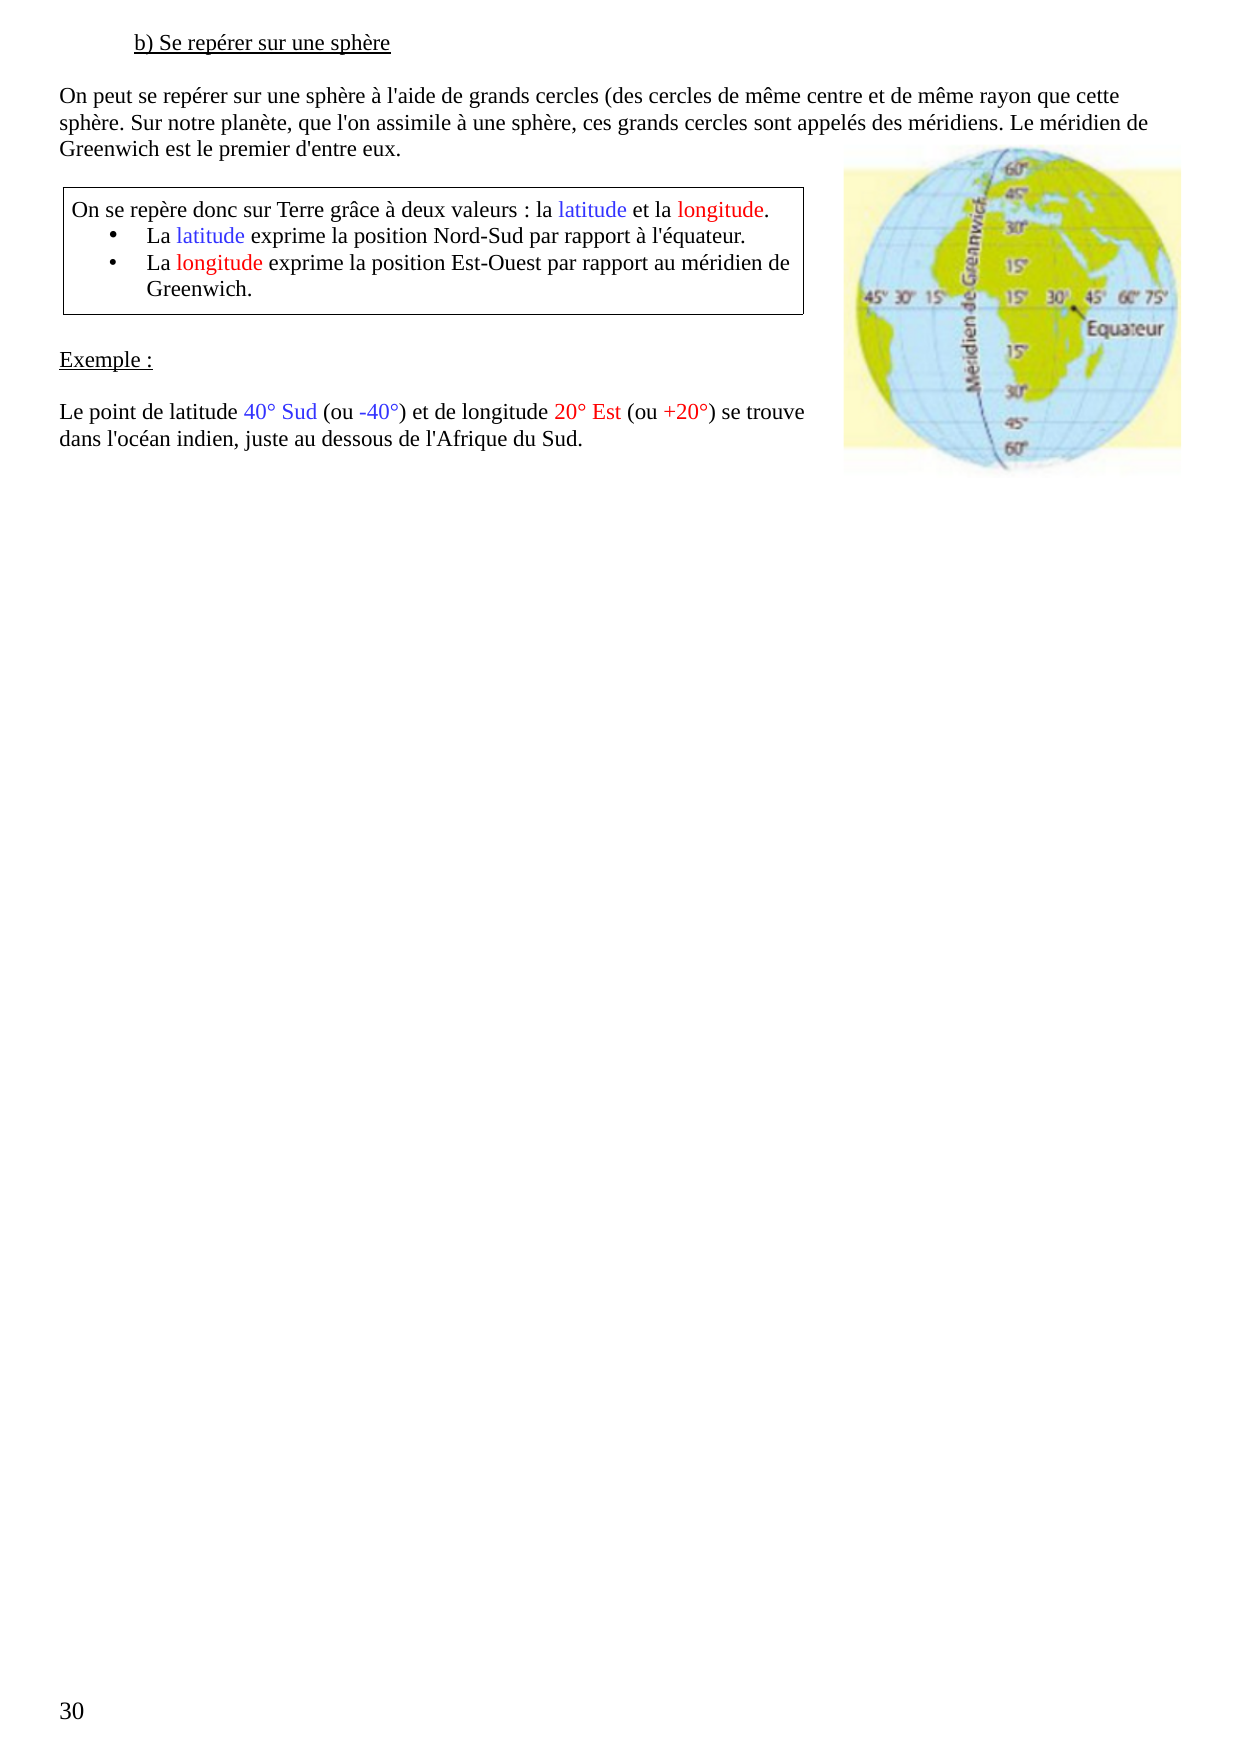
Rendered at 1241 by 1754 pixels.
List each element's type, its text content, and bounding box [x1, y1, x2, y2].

list La longitude exprime la position Est-Ouest par rapport au méridien de Greenwich. [109, 249, 794, 302]
picture [843, 143, 1182, 478]
text Le point de latitude 40° Sud (ou -40°) et de longitude 20° Est (ou +20°) se trouve dans l'océan indien, juste au dessous de l'Afrique du Sud. [59, 398, 843, 451]
text On peut se repérer sur une sphère à l'aide de grands cercles (des cercles de même centre et de même rayon que cette sphère. Sur notre planète, que l'on assimile à une sphère, ces grands cercles sont appelés des méridiens. Le méridien de Greenwich est le premier d'entre eux. [59, 82, 1181, 161]
list b) Se repérer sur une sphère [97, 29, 1181, 56]
text On se repère donc sur Terre grâce à deux valeurs : la latitude et la longitude. [71, 196, 794, 222]
list La latitude exprime la position Nord-Sud par rapport à l'équateur. [109, 222, 794, 249]
text Exemple : [59, 346, 843, 372]
